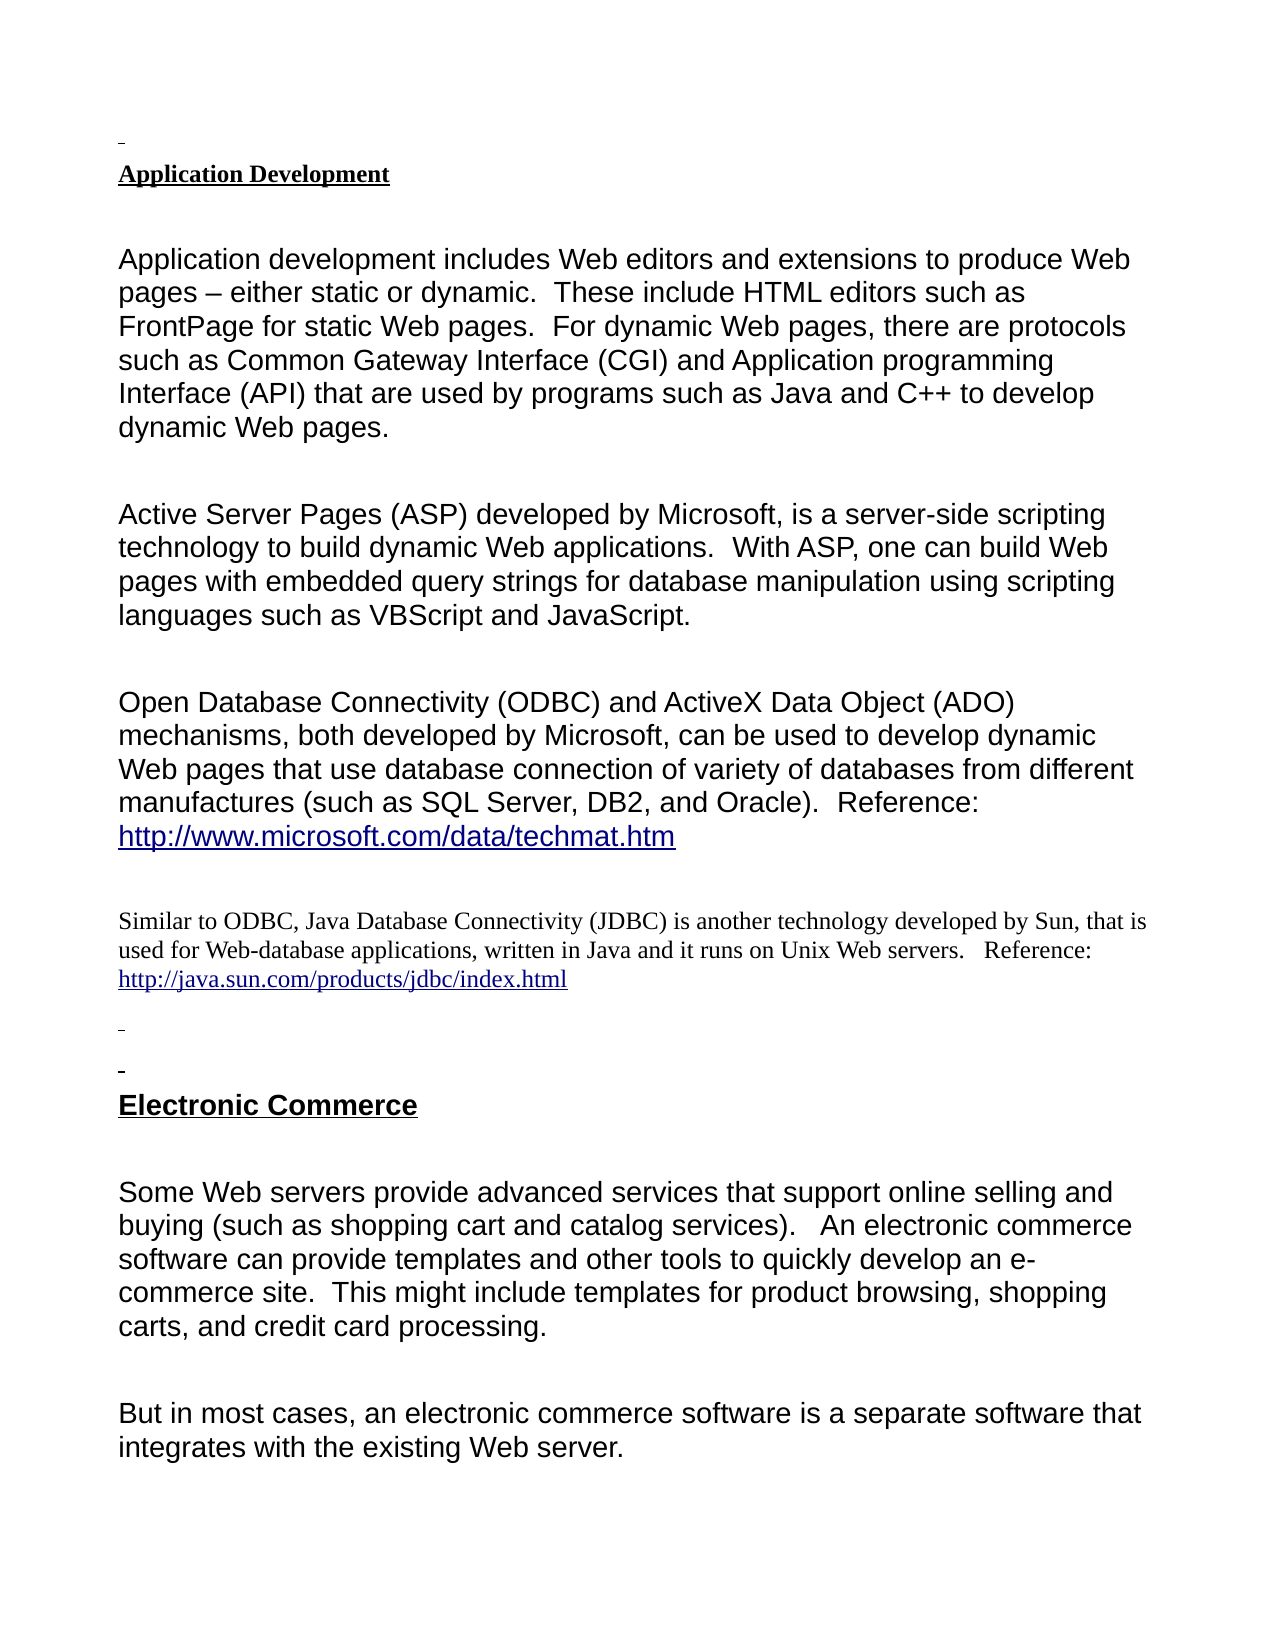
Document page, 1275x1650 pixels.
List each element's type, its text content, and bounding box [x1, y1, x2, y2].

text But in most cases, an electronic commerce software is a separate software that integrates with the existing Web server. [118, 1396, 1157, 1463]
text Electronic Commerce [118, 1087, 1157, 1121]
text Application Development [118, 159, 1157, 188]
text Open Database Connectivity (ODBC) and ActiveX Data Object (ADO) mechanisms, both developed by Microsoft, can be used to develop dynamic Web pages that use database connection of variety of databases from different manufactures (such as SQL Server, DB2, and Oracle). Reference: http://www.microsoft.com/data/techmat.htm [118, 685, 1157, 852]
text Active Server Pages (ASP) developed by Microsoft, is a server-side scripting technology to build dynamic Web applications. With ASP, one can build Web pages with embedded query strings for database manipulation using scripting languages such as VBScript and JavaScript. [118, 497, 1157, 631]
text Some Web servers provide advanced services that support online selling and buying (such as shopping cart and catalog services). An electronic commerce software can provide templates and other tools to quickly develop an e-commerce site. This might include templates for product browsing, shopping carts, and credit card processing. [118, 1175, 1157, 1342]
text [118, 1476, 1157, 1509]
text Application development includes Web editors and extensions to produce Web pages – either static or dynamic. These include HTML editors such as FrontPage for static Web pages. For dynamic Web pages, there are protocols such as Common Gateway Interface (CGI) and Application programming Interface (API) that are used by programs such as Java and C++ to develop dynamic Web pages. [118, 242, 1157, 443]
text Similar to ODBC, Java Database Connectivity (JDBC) is another technology developed by Sun, that is used for Web-database applications, written in Java and it runs on Unix Web servers. Reference: http://java.sun.com/products/jdbc/index.html [118, 906, 1157, 992]
